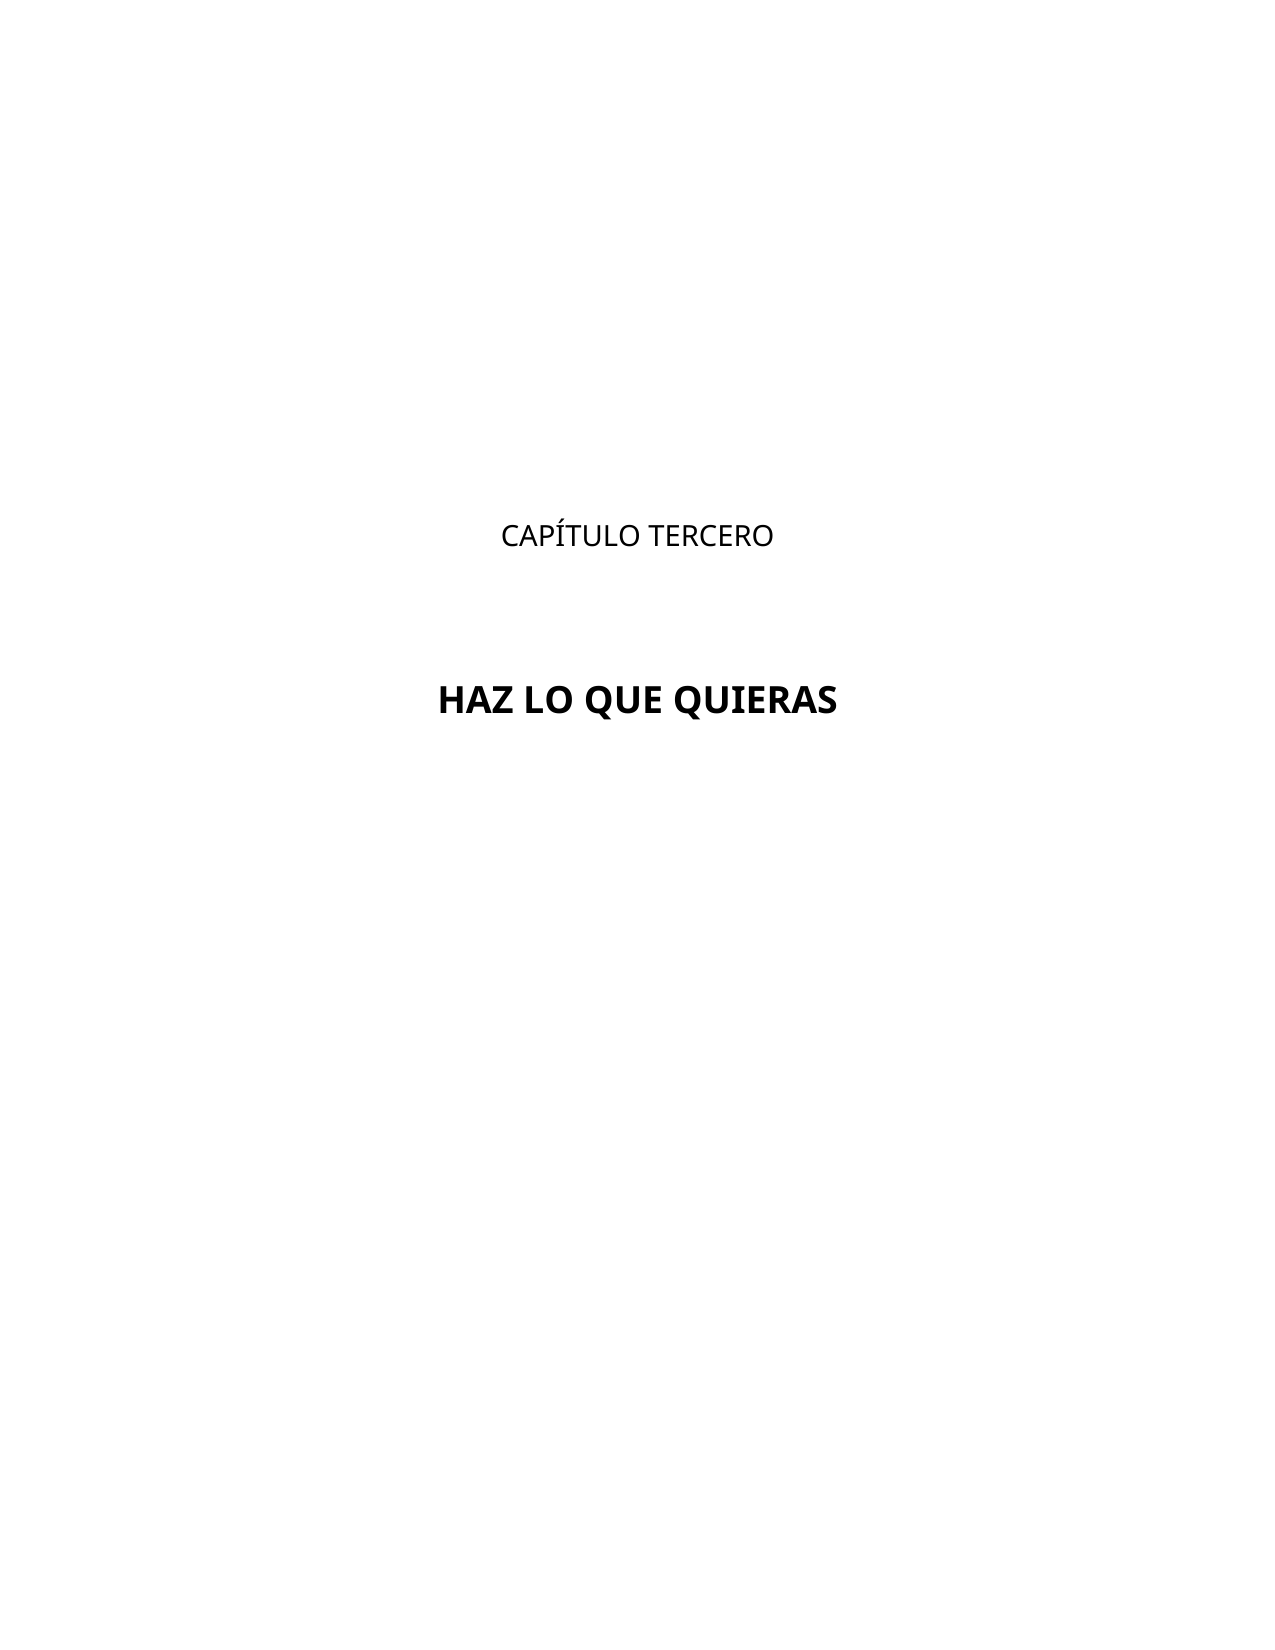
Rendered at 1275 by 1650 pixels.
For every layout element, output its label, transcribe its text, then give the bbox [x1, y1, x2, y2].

text HAZ LO QUE QUIERAS [118, 674, 1157, 725]
text CAPÍTULO TERCERO [118, 515, 1157, 555]
